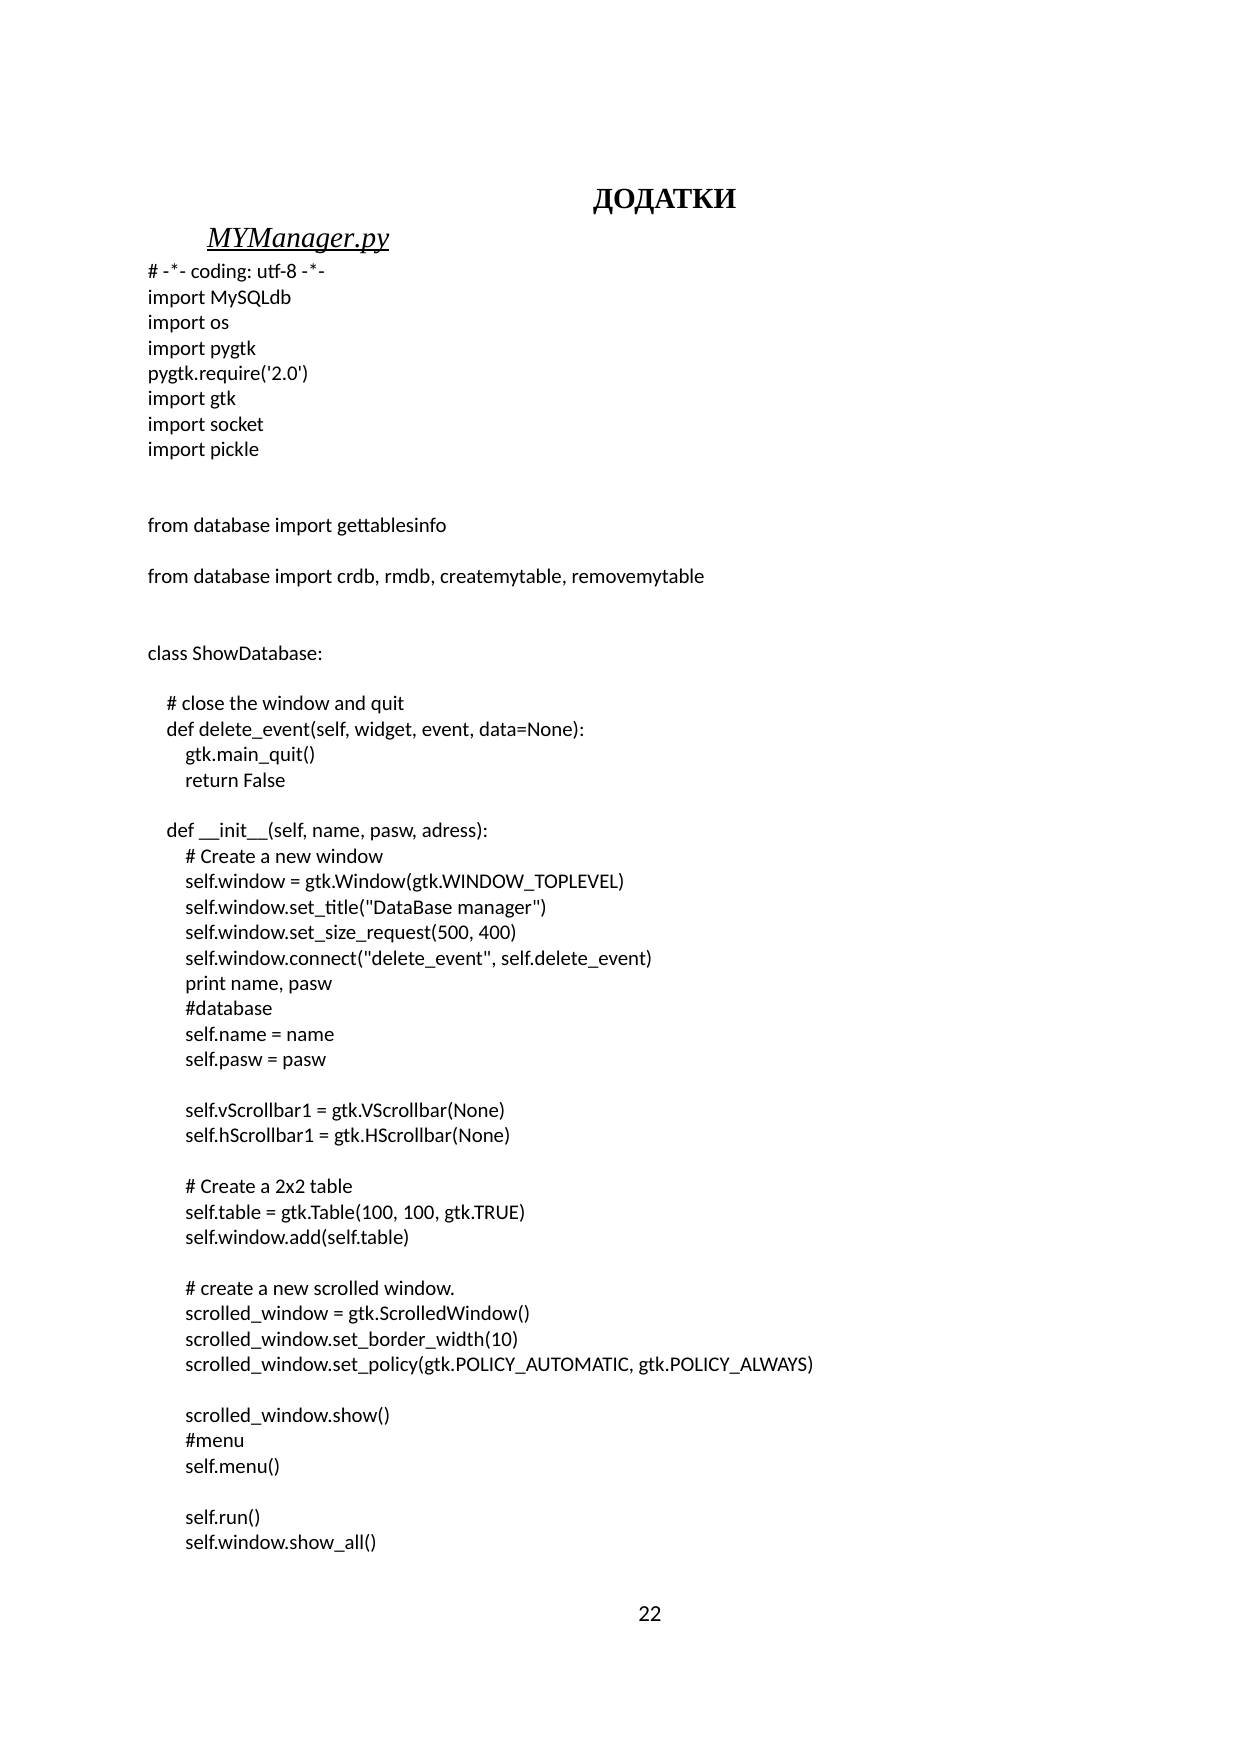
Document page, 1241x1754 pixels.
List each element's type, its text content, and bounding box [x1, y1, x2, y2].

text self.window.set_size_request(500, 400) [148, 919, 1152, 945]
text self.run() [148, 1504, 1152, 1529]
text class ShowDatabase: [148, 640, 1152, 665]
text MYManager.py [148, 220, 1152, 253]
text # close the window and quit [148, 691, 1152, 716]
text def __init__(self, name, pasw, adress): [148, 818, 1152, 843]
text self.table = gtk.Table(100, 100, gtk.TRUE) [148, 1199, 1152, 1224]
text self.window.connect("delete_event", self.delete_event) [148, 945, 1152, 970]
text print name, pasw [148, 970, 1152, 996]
text import MySQLdb [148, 284, 1152, 309]
text self.name = name [148, 1021, 1152, 1046]
text pygtk.require('2.0') [148, 360, 1152, 386]
text from database import crdb, rmdb, createmytable, removemytable [148, 563, 1152, 589]
text self.hScrollbar1 = gtk.HScrollbar(None) [148, 1123, 1152, 1148]
text scrolled_window = gtk.ScrolledWindow() [148, 1301, 1152, 1326]
text scrolled_window.set_border_width(10) [148, 1326, 1152, 1351]
text scrolled_window.set_policy(gtk.POLICY_AUTOMATIC, gtk.POLICY_ALWAYS) [148, 1351, 1152, 1377]
text self.window = gtk.Window(gtk.WINDOW_TOPLEVEL) [148, 868, 1152, 894]
text #database [148, 996, 1152, 1021]
text # Create a new window [148, 843, 1152, 868]
text self.window.add(self.table) [148, 1224, 1152, 1250]
text self.menu() [148, 1453, 1152, 1478]
text import os [148, 309, 1152, 335]
text # create a new scrolled window. [148, 1275, 1152, 1301]
subtitle ДОДАТКИ [148, 181, 1152, 215]
text self.window.set_title("DataBase manager") [148, 894, 1152, 919]
text # Create a 2x2 table [148, 1173, 1152, 1199]
text #menu [148, 1428, 1152, 1453]
text def delete_event(self, widget, event, data=None): [148, 716, 1152, 741]
text self.pasw = pasw [148, 1046, 1152, 1072]
text import pickle [148, 436, 1152, 462]
text self.window.show_all() [148, 1529, 1152, 1555]
text from database import gettablesinfo [148, 513, 1152, 538]
text return False [148, 767, 1152, 792]
text scrolled_window.show() [148, 1402, 1152, 1428]
text gtk.main_quit() [148, 741, 1152, 767]
text import pygtk [148, 335, 1152, 360]
text self.vScrollbar1 = gtk.VScrollbar(None) [148, 1097, 1152, 1123]
text import socket [148, 411, 1152, 436]
text # -*- coding: utf-8 -*- [148, 258, 1152, 284]
text import gtk [148, 386, 1152, 411]
